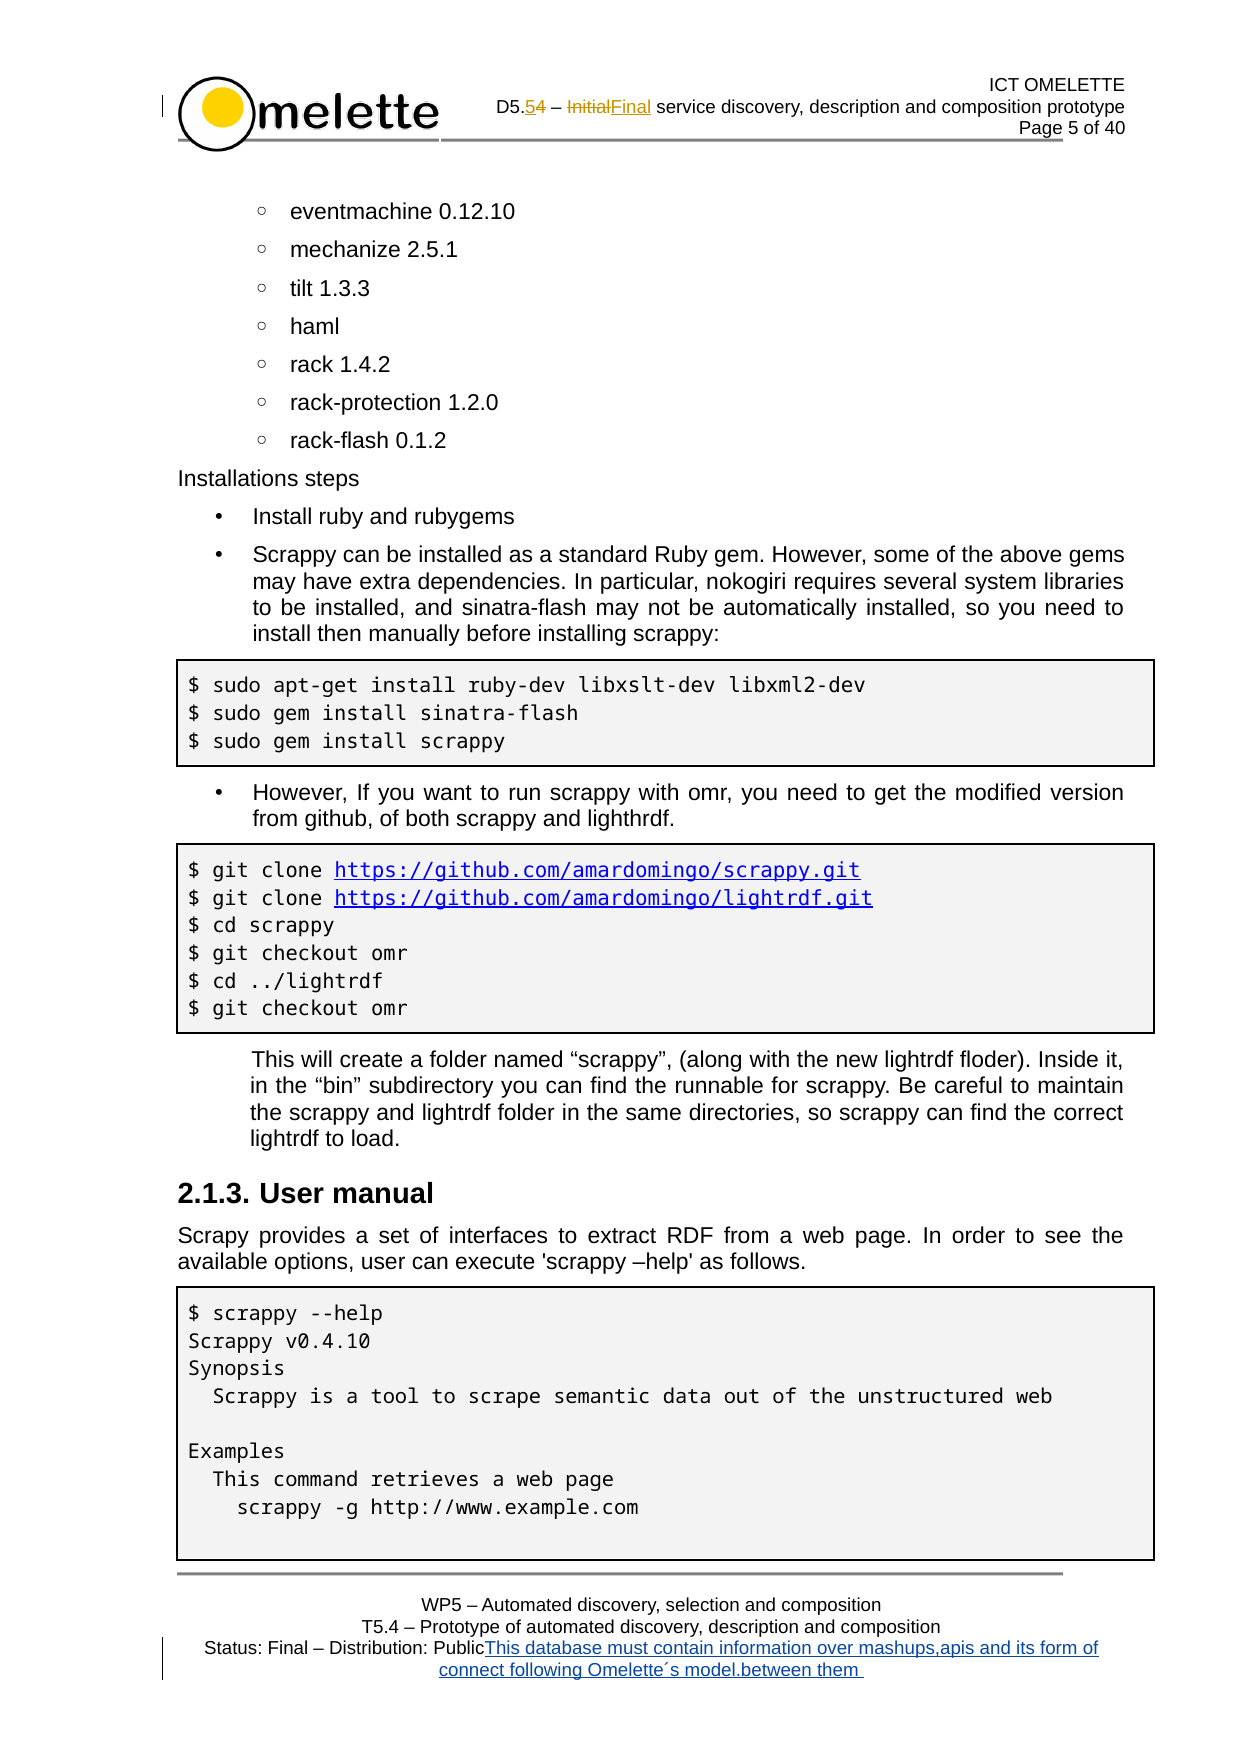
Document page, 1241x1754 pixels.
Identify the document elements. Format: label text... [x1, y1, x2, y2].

table_header $ sudo apt-get install ruby-dev libxslt-dev libxml2-dev $ sudo gem install sinatra-flash $ sudo gem install scrappy [178, 661, 1153, 764]
list haml [252, 313, 1125, 339]
list rack 1.4.2 [252, 351, 1125, 377]
list rack-flash 0.1.2 [252, 427, 1125, 453]
table_header $ git clone https://github.com/amardomingo/scrappy.git $ git clone https://github.com/amardomingo/lightrdf.git $ cd scrappy $ git checkout omr $ cd ../lightrdf $ git checkout omr [178, 845, 1153, 1032]
list rack-protection 1.2.0 [252, 389, 1125, 415]
table_header $ scrappy --help Scrappy v0.4.10 Synopsis Scrappy is a tool to scrape semantic data out of the unstructured web Examples This command retrieves a web page scrappy -g http://www.example.com [178, 1288, 1153, 1558]
list Scrappy can be installed as a standard Ruby gem. However, some of the above gems may have extra dependencies. In particular, nokogiri requires several system libraries to be installed, and sinatra-flash may not be automatically installed, so you need to install then manually before installing scrappy: [215, 541, 1125, 647]
text Installations steps [177, 465, 1125, 491]
picture [178, 76, 439, 152]
text This will create a folder named “scrappy”, (along with the new lightrdf floder). Inside it, in the “bin” subdirectory you can find the runnable for scrappy. Be careful to maintain the scrappy and lightrdf folder in the same directories, so scrappy can find the correct lightrdf to load. [250, 1046, 1125, 1151]
list Install ruby and rubygems [215, 503, 1125, 529]
text Scrapy provides a set of interfaces to extract RDF from a web page. In order to see the available options, user can execute 'scrappy –help' as follows. [177, 1222, 1125, 1274]
subtitle User manual [177, 1176, 1125, 1210]
list tilt 1.3.3 [252, 274, 1125, 301]
list However, If you want to run scrappy with omr, you need to get the modified version from github, of both scrappy and lighthrdf. [215, 778, 1125, 831]
list eventmachine 0.12.10 [252, 198, 1125, 224]
list mechanize 2.5.1 [252, 236, 1125, 263]
